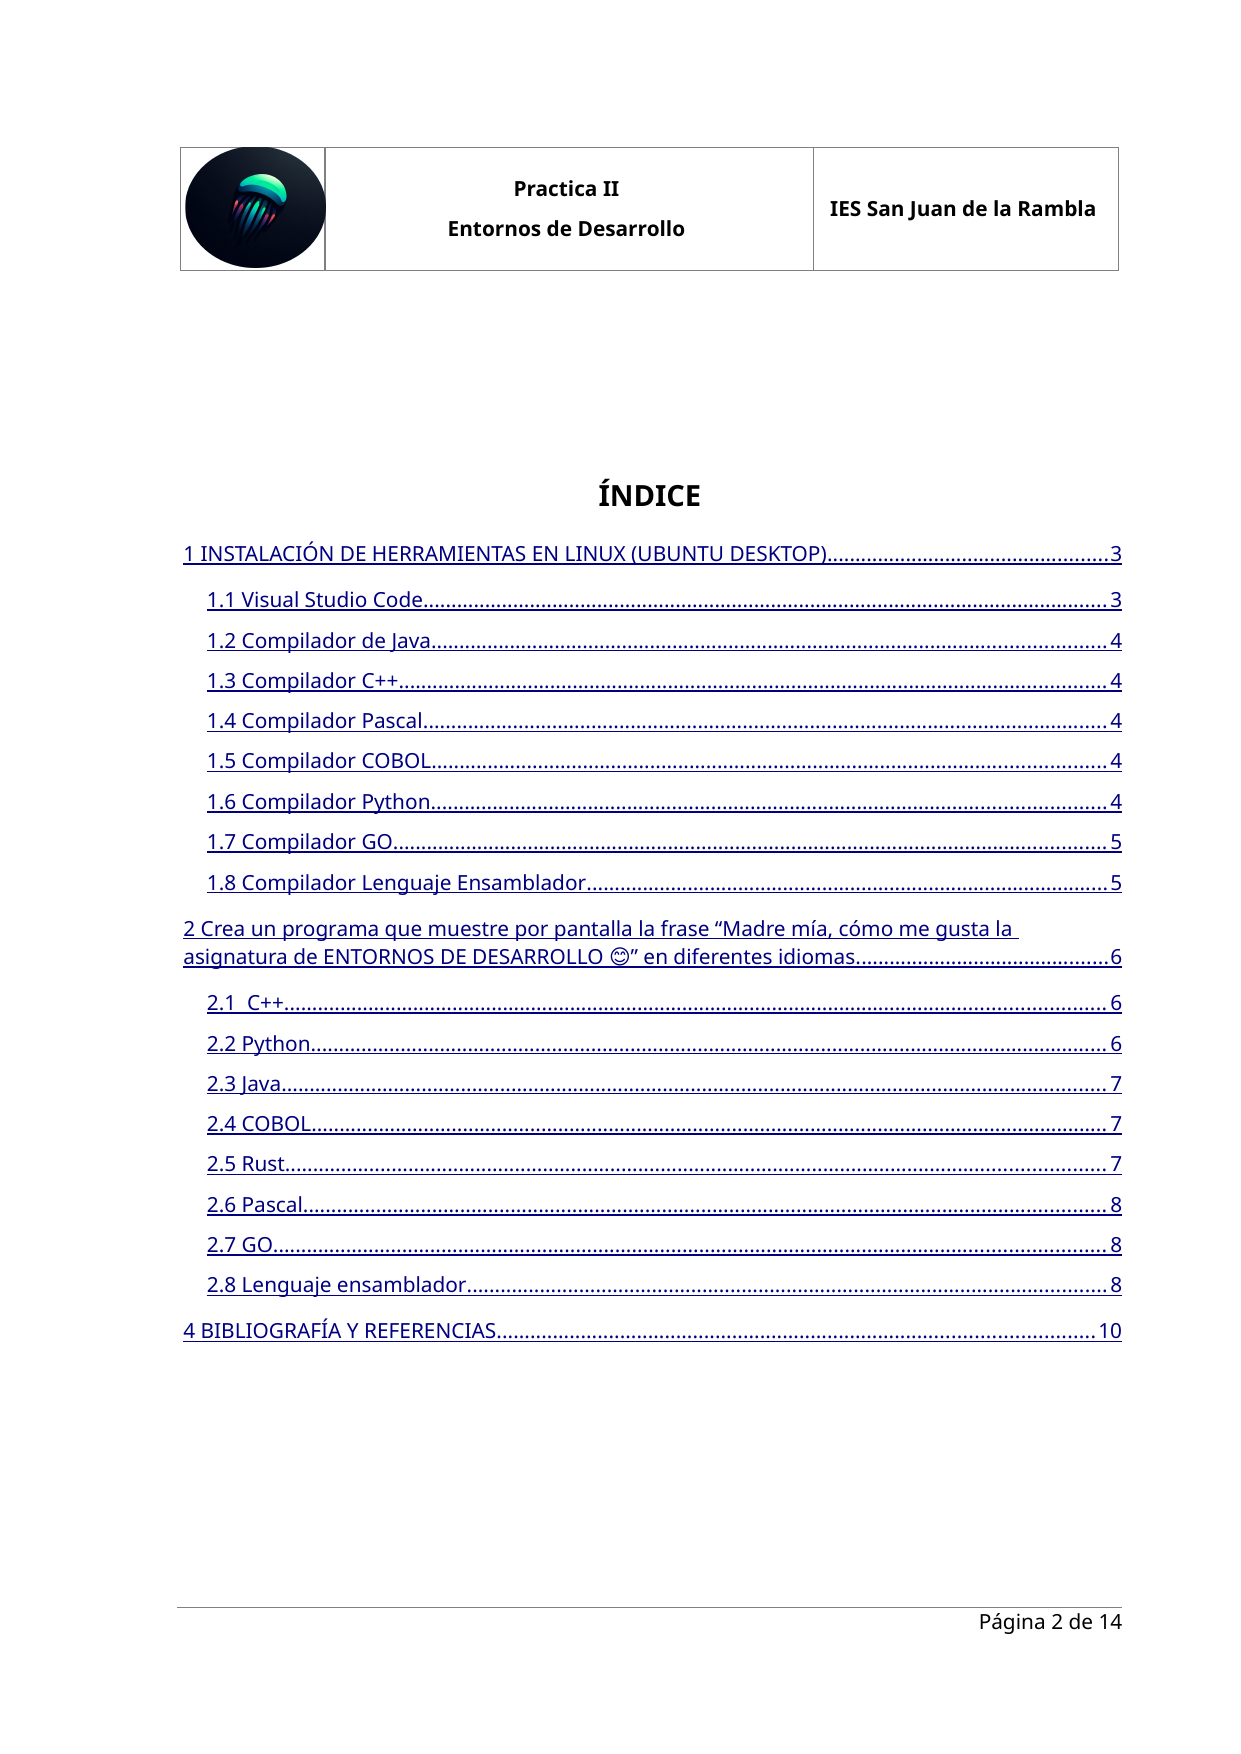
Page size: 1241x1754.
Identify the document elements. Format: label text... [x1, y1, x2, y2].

text 1.2 Compilador de Java 4 [207, 626, 1122, 650]
text 1.5 Compilador COBOL 4 [207, 747, 1122, 771]
text 1.8 Compilador Lenguaje Ensamblador 5 [207, 868, 1122, 892]
text 2.8 Lenguaje ensamblador 8 [207, 1271, 1122, 1295]
text 2 Crea un programa que muestre por pantalla la frase “Madre mía, cómo me gusta la asignatura de ENTORNOS DE DESARROLLO 😊” en diferentes idiomas. 6 [183, 914, 1122, 966]
picture [185, 147, 326, 268]
text 4 BIBLIOGRAFÍA Y REFERENCIAS 10 [183, 1317, 1122, 1341]
text 2.6 Pascal 8 [207, 1190, 1122, 1214]
text 2.1 C++ 6 [207, 988, 1122, 1012]
text 1.7 Compilador GO 5 [207, 827, 1122, 851]
subtitle ÍNDICE [177, 475, 1122, 515]
text 2.7 GO 8 [207, 1230, 1122, 1254]
text 1 INSTALACIÓN DE HERRAMIENTAS EN LINUX (UBUNTU DESKTOP) 3 [183, 539, 1122, 563]
text 2.2 Python 6 [207, 1029, 1122, 1053]
text 1.3 Compilador C++ 4 [207, 666, 1122, 690]
text 1.4 Compilador Pascal 4 [207, 706, 1122, 731]
text 1.6 Compilador Python 4 [207, 787, 1122, 811]
text 2.5 Rust 7 [207, 1149, 1122, 1174]
text 2.4 COBOL 7 [207, 1109, 1122, 1133]
text 1.1 Visual Studio Code 3 [207, 585, 1122, 609]
text 2.3 Java 7 [207, 1069, 1122, 1093]
